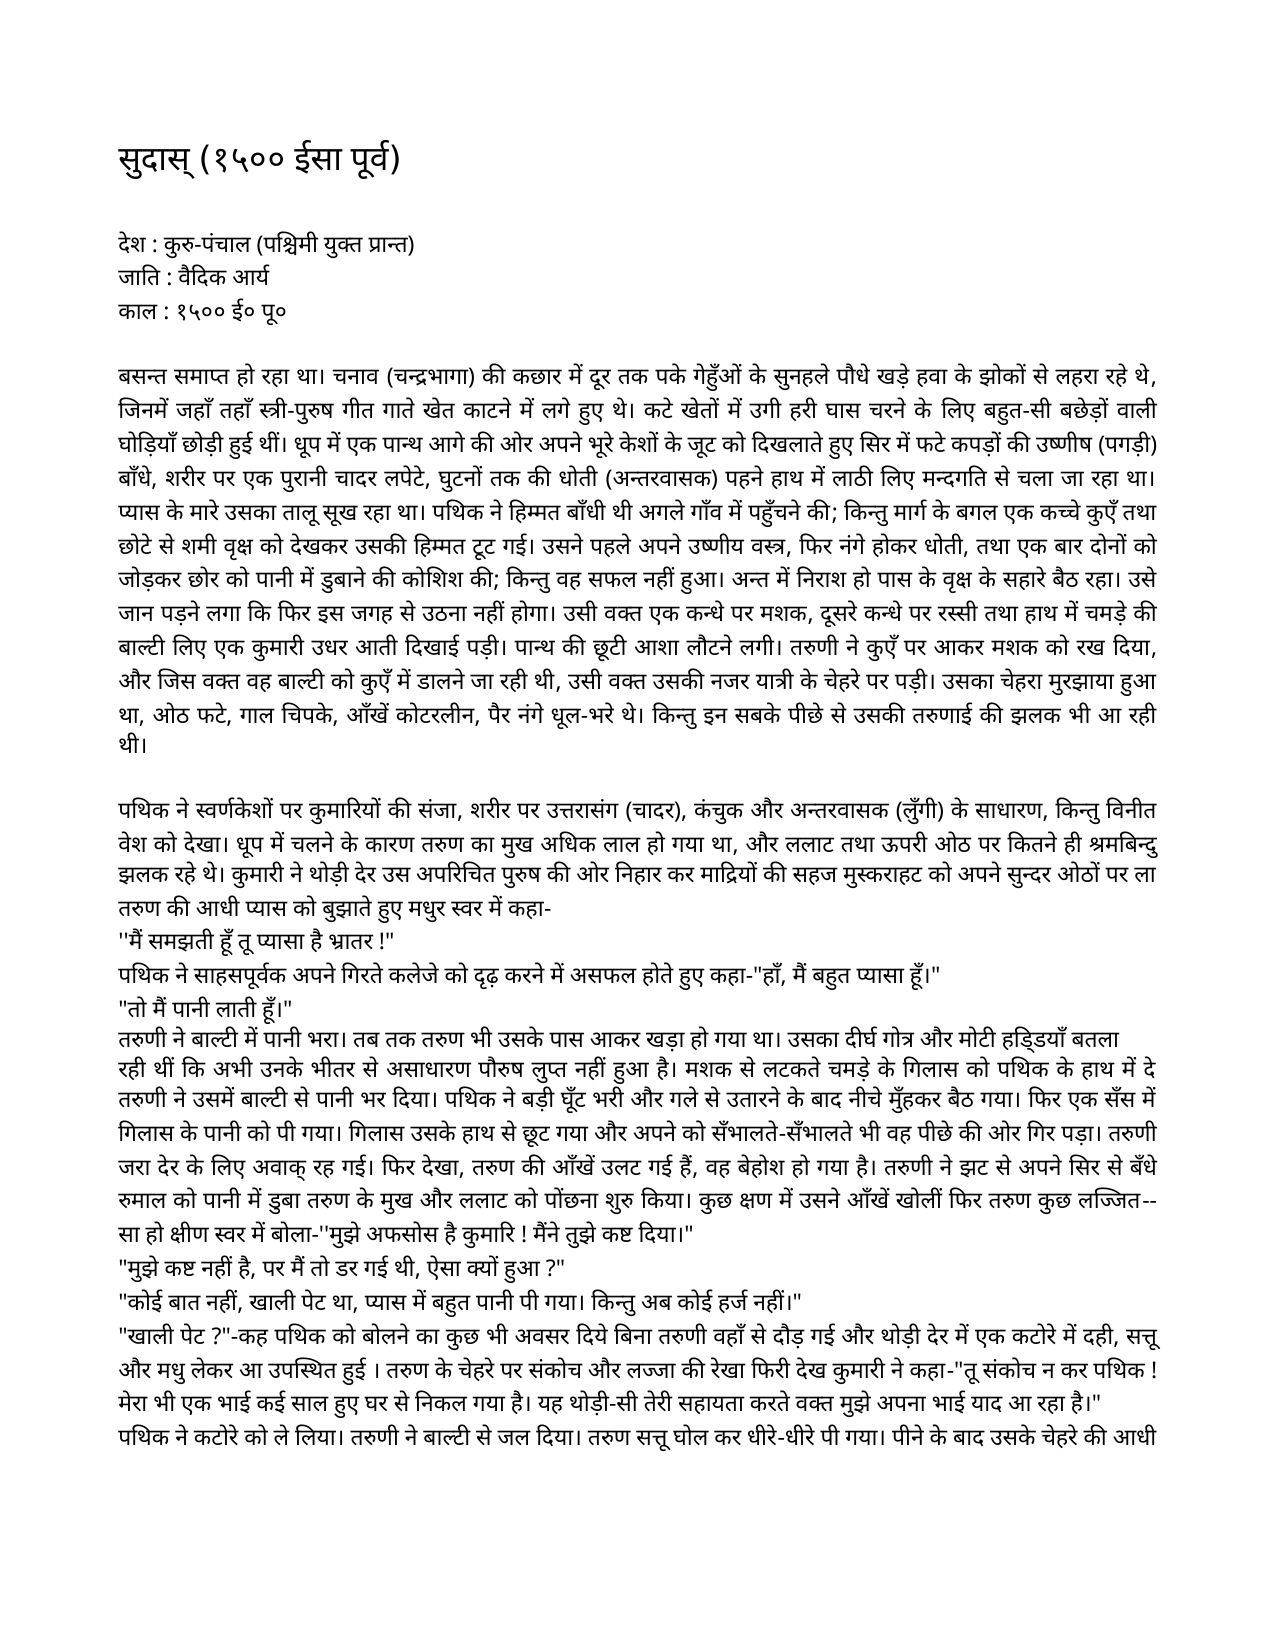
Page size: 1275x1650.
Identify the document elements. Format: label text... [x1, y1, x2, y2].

text रही थीं कि अभी उनके भीतर से असाधारण पौरुष लुप्त नहीं हुआ है। मशक से लटकते चमड़े के गिलास को पथिक के हाथ में दे तरुणी ने उसमें बाल्टी से पानी भर दिया। पथिक ने बड़ी घूँट भरी और गले से उतारने के बाद नीचे मुँहकर बैठ गया। फिर एक सँस में गिलास के पानी को पी गया। गिलास उसके हाथ से छूट गया और अपने को सँभालते-सँभालते भी वह पीछे की ओर गिर पड़ा। तरुणी जरा देर के लिए अवाक् रह गई। फिर देखा, तरुण की आँखें उलट गई हैं, वह बेहोश हो गया है। तरुणी ने झट से अपने सिर से बँधे रुमाल को पानी में डुबा तरुण के मुख और ललाट को पोंछना शुरु किया। कुछ क्षण में उसने आँखें खोलीं फिर तरुण कुछ लज्जित--सा हो क्षीण स्वर में बोला-''मुझे अफसोस है कुमारि ! मैंने तुझे कष्ट दिया।" [118, 1057, 1157, 1252]
text पथिक ने कटोरे को ले लिया। तरुणी ने बाल्टी से जल दिया। तरुण सत्तू घोल कर धीरे-धीरे पी गया। पीने के बाद उसके चेहरे की आधी [118, 1421, 1157, 1455]
text तरुणी ने बाल्टी में पानी भरा। तब तक तरुण भी उसके पास आकर खड़ा हो गया था। उसका दीर्घ गोत्र और मोटी हडि्डयाँ बतला [118, 1027, 1157, 1057]
text बसन्त समाप्त हो रहा था। चनाव (चन्द्रभागा) की कछार में दूर तक पके गेहुँओं के सुनहले पौधे खड़े हवा के झोकों से लहरा रहे थे, जिनमें जहाँ तहाँ स्त्री-पुरुष गीत गाते खेत काटने में लगे हुए थे। कटे खेतों में उगी हरी घास चरने के लिए बहुत-सी बछेड़ों वाली घोड़ियाँ छोड़ी हुई थीं। धूप में एक पान्थ आगे की ओर अपने भूरे केशों के जूट को दिखलाते हुए सिर में फटे कपड़ों की उष्णीष (पगड़ी) बाँधे, शरीर पर एक पुरानी चादर लपेटे, घुटनों तक की धोती (अन्तरवासक) पहने हाथ में लाठी लिए मन्दगति से चला जा रहा था। प्यास के मारे उसका तालू सूख रहा था। पथिक ने हिम्मत बाँधी थी अगले गाँव में पहुँचने की; किन्तु मार्ग के बगल एक कच्चे कुएँ तथा छोटे से शमी वृक्ष को देखकर उसकी हिम्मत टूट गई। उसने पहले अपने उष्णीय वस्त्र, फिर नंगे होकर धोती, तथा एक बार दोनों को जोड़कर छोर को पानी में डुबाने की कोशिश की; किन्तु वह सफल नहीं हुआ। अन्त में निराश हो पास के वृक्ष के सहारे बैठ रहा। उसे जान पड़ने लगा कि फिर इस जगह से उठना नहीं होगा। उसी वक्त एक कन्धे पर मशक, दूसरे कन्धे पर रस्सी तथा हाथ में चमड़े की बाल्टी लिए एक कुमारी उधर आती दिखाई पड़ी। पान्थ की छूटी आशा लौटने लगी। तरुणी ने कुएँ पर आकर मशक को रख दिया, और जिस वक्त वह बाल्टी को कुएँ में डालने जा रही थी, उसी वक्त उसकी नजर यात्री के चेहरे पर पड़ी। उसका चेहरा मुरझाया हुआ था, ओठ फटे, गाल चिपके, आँखें कोटरलीन, पैर नंगे धूल-भरे थे। किन्तु इन सबके पीछे से उसकी तरुणाई की झलक भी आ रही थी। [118, 360, 1157, 763]
text पथिक ने स्वर्णकेशों पर कुमारियों की संजा, शरीर पर उत्तरासंग (चादर), कंचुक और अन्तरवासक (लुँगी) के साधारण, किन्तु विनीत वेश को देखा। धूप में चलने के कारण तरुण का मुख अधिक लाल हो गया था, और ललाट तथा ऊपरी ओठ पर कितने ही श्रमबिन्दु झलक रहे थे। कुमारी ने थोड़ी देर उस अपरिचित पुरुष की ओर निहार कर माद्रियों की सहज मुस्कराहट को अपने सुन्दर ओठों पर ला तरुण की आधी प्यास को बुझाते हुए मधुर स्वर में कहा- [118, 794, 1157, 925]
text "कोई बात नहीं, खाली पेट था, प्यास में बहुत पानी पी गया। किन्तु अब कोई हर्ज नहीं।" [118, 1286, 1157, 1320]
subtitle सुदास् (१५०० ईसा पूर्व) [118, 139, 1157, 184]
text देश : कुरु-पंचाल (पश्चिमी युक्त प्रान्त) [118, 227, 1157, 261]
text "मुझे कष्ट नहीं है, पर मैं तो डर गई थी, ऐसा क्यों हुआ ?" [118, 1252, 1157, 1286]
text पथिक ने साहसपूर्वक अपने गिरते कलेजे को दृढ़ करने में असफल होते हुए कहा-"हाँ, मैं बहुत प्यासा हूँ।" [118, 959, 1157, 993]
text काल : १५०० ई० पू० [118, 295, 1157, 329]
text "खाली पेट ?"-कह पथिक को बोलने का कुछ भी अवसर दिये बिना तरुणी वहाँ से दौड़ गई और थोड़ी देर में एक कटोरे में दही, सत्तू और मधु लेकर आ उपस्थित हुई । तरुण के चेहरे पर संकोच और लज्जा की रेखा फिरी देख कुमारी ने कहा-"तू संकोच न कर पथिक ! मेरा भी एक भाई कई साल हुए घर से निकल गया है। यह थोड़ी-सी तेरी सहायता करते वक्त मुझे अपना भाई याद आ रहा है।" [118, 1320, 1157, 1421]
text ''मैं समझती हूँ तू प्यासा है भ्रातर !" [118, 925, 1157, 959]
text "तो मैं पानी लाती हूँ।" [118, 993, 1157, 1027]
text जाति : वैदिक आर्य [118, 261, 1157, 295]
